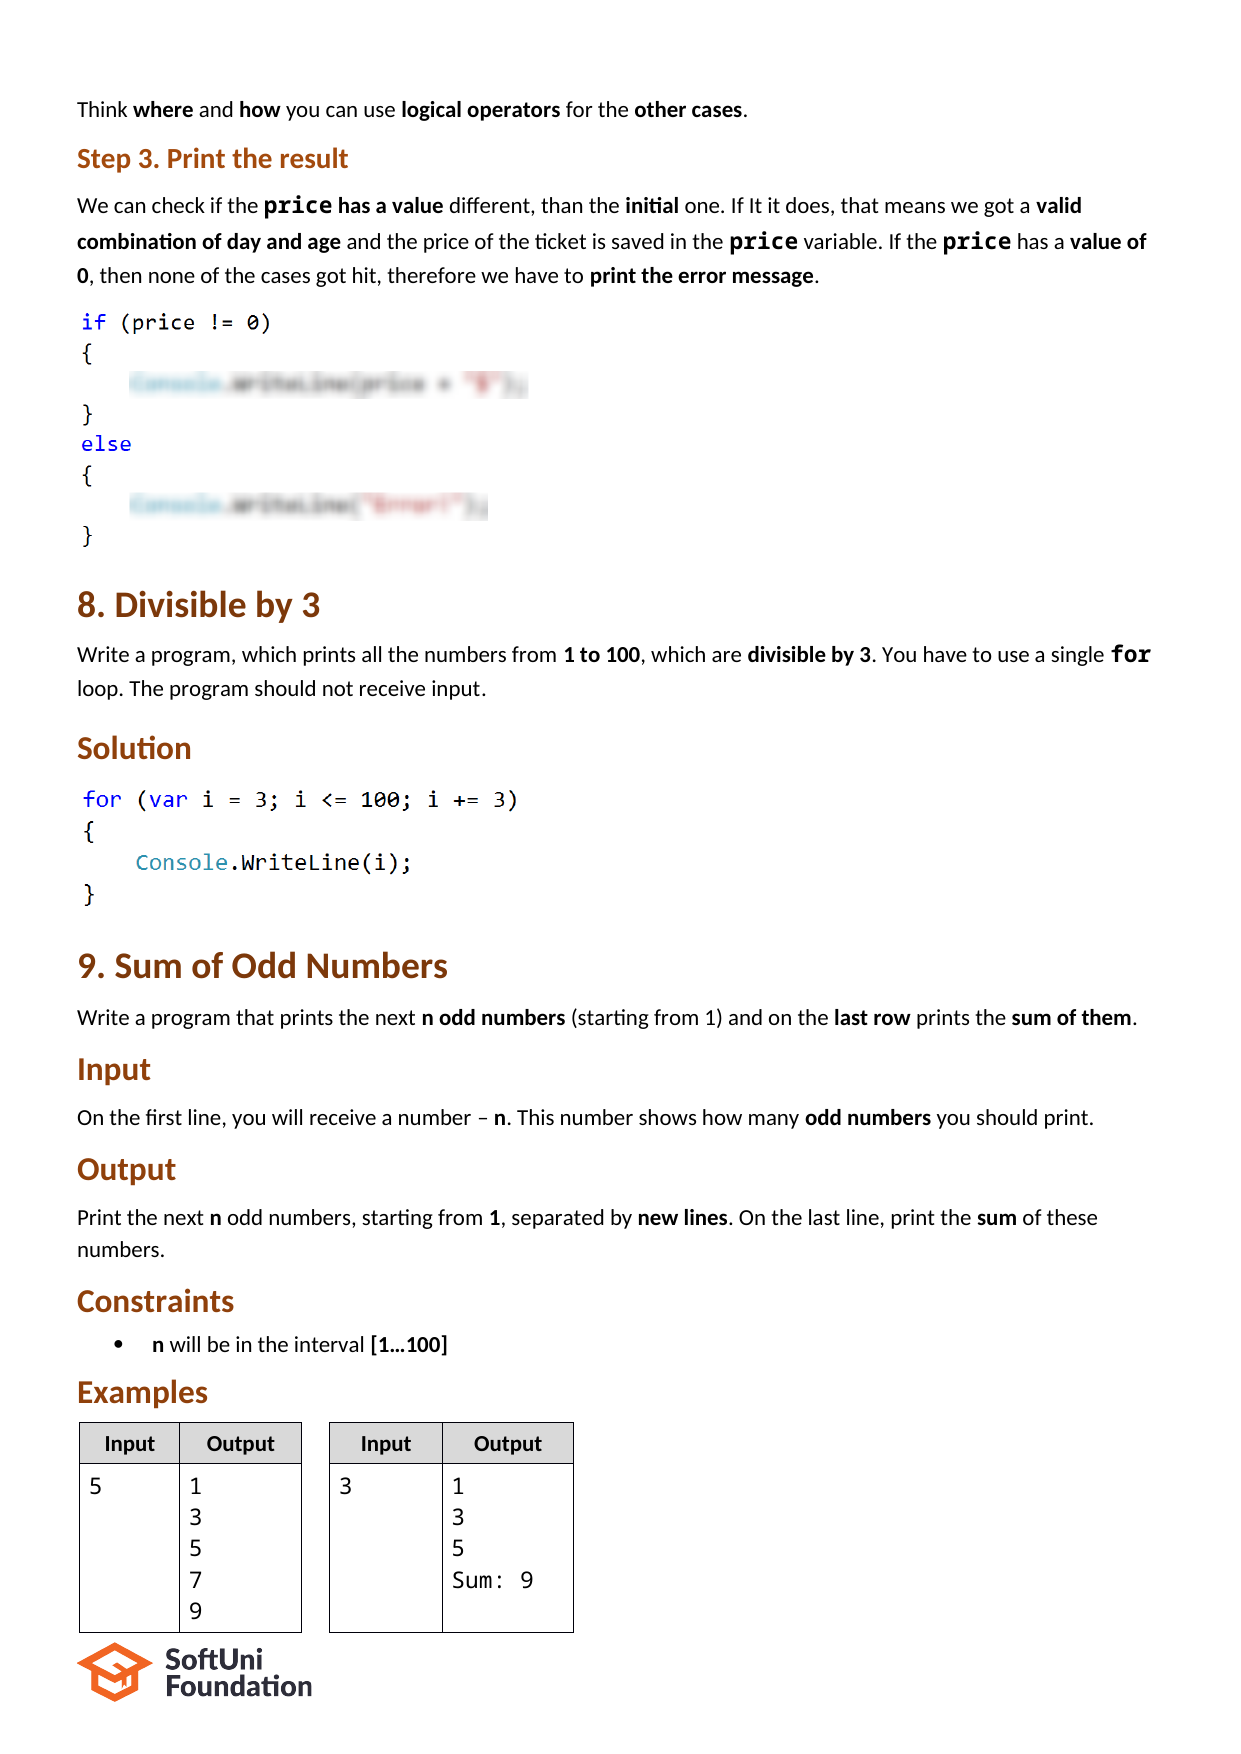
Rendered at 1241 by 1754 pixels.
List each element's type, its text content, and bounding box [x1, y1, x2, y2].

table_cell 1 3 5 7 9 [180, 1464, 301, 1632]
text Write a program, which prints all the numbers from 1 to 100, which are divisible by 3. You have to use a single for loop. The program should not receive input. [77, 638, 1163, 702]
picture [76, 781, 527, 917]
subtitle Step 3. Print the result [77, 140, 1163, 176]
text On the first line, you will receive a number – n. This number shows how many odd numbers you should print. [77, 1103, 1163, 1131]
subtitle Sum of Odd Numbers [77, 942, 1163, 988]
table_header Output [180, 1423, 301, 1463]
text Think where and how you can use logical operators for the other cases. [77, 95, 1163, 123]
table_header Input [80, 1423, 179, 1463]
picture [76, 305, 538, 557]
text Print the next n odd numbers, starting from 1, separated by new lines. On the last line, print the sum of these numbers. [77, 1203, 1163, 1263]
text Write a program that prints the next n odd numbers (starting from 1) and on the last row prints the sum of them. [77, 1003, 1163, 1031]
subtitle Examples [77, 1371, 1163, 1412]
subtitle Input [77, 1048, 1163, 1088]
list n will be in the interval [1…100] [114, 1331, 1163, 1358]
table_cell 3 [330, 1464, 442, 1632]
subtitle Output [77, 1148, 1163, 1188]
table_header Input [330, 1423, 442, 1463]
picture [76, 1642, 312, 1702]
subtitle Divisible by 3 [77, 581, 1163, 627]
table_cell [302, 1463, 329, 1632]
table_header [302, 1422, 329, 1463]
table_cell 1 3 5 Sum: 9 [443, 1464, 573, 1632]
text We can check if the price has a value different, than the initial one. If It it does, that means we got a valid combination of day and age and the price of the ticket is saved in the price variable. If the price has a value of 0, then none of the cases got hit, therefore we have to print the error message. [77, 189, 1163, 289]
subtitle Constraints [77, 1279, 1163, 1320]
table_cell 5 [80, 1464, 179, 1632]
subtitle Solution [77, 727, 1163, 767]
table_header Output [443, 1423, 573, 1463]
